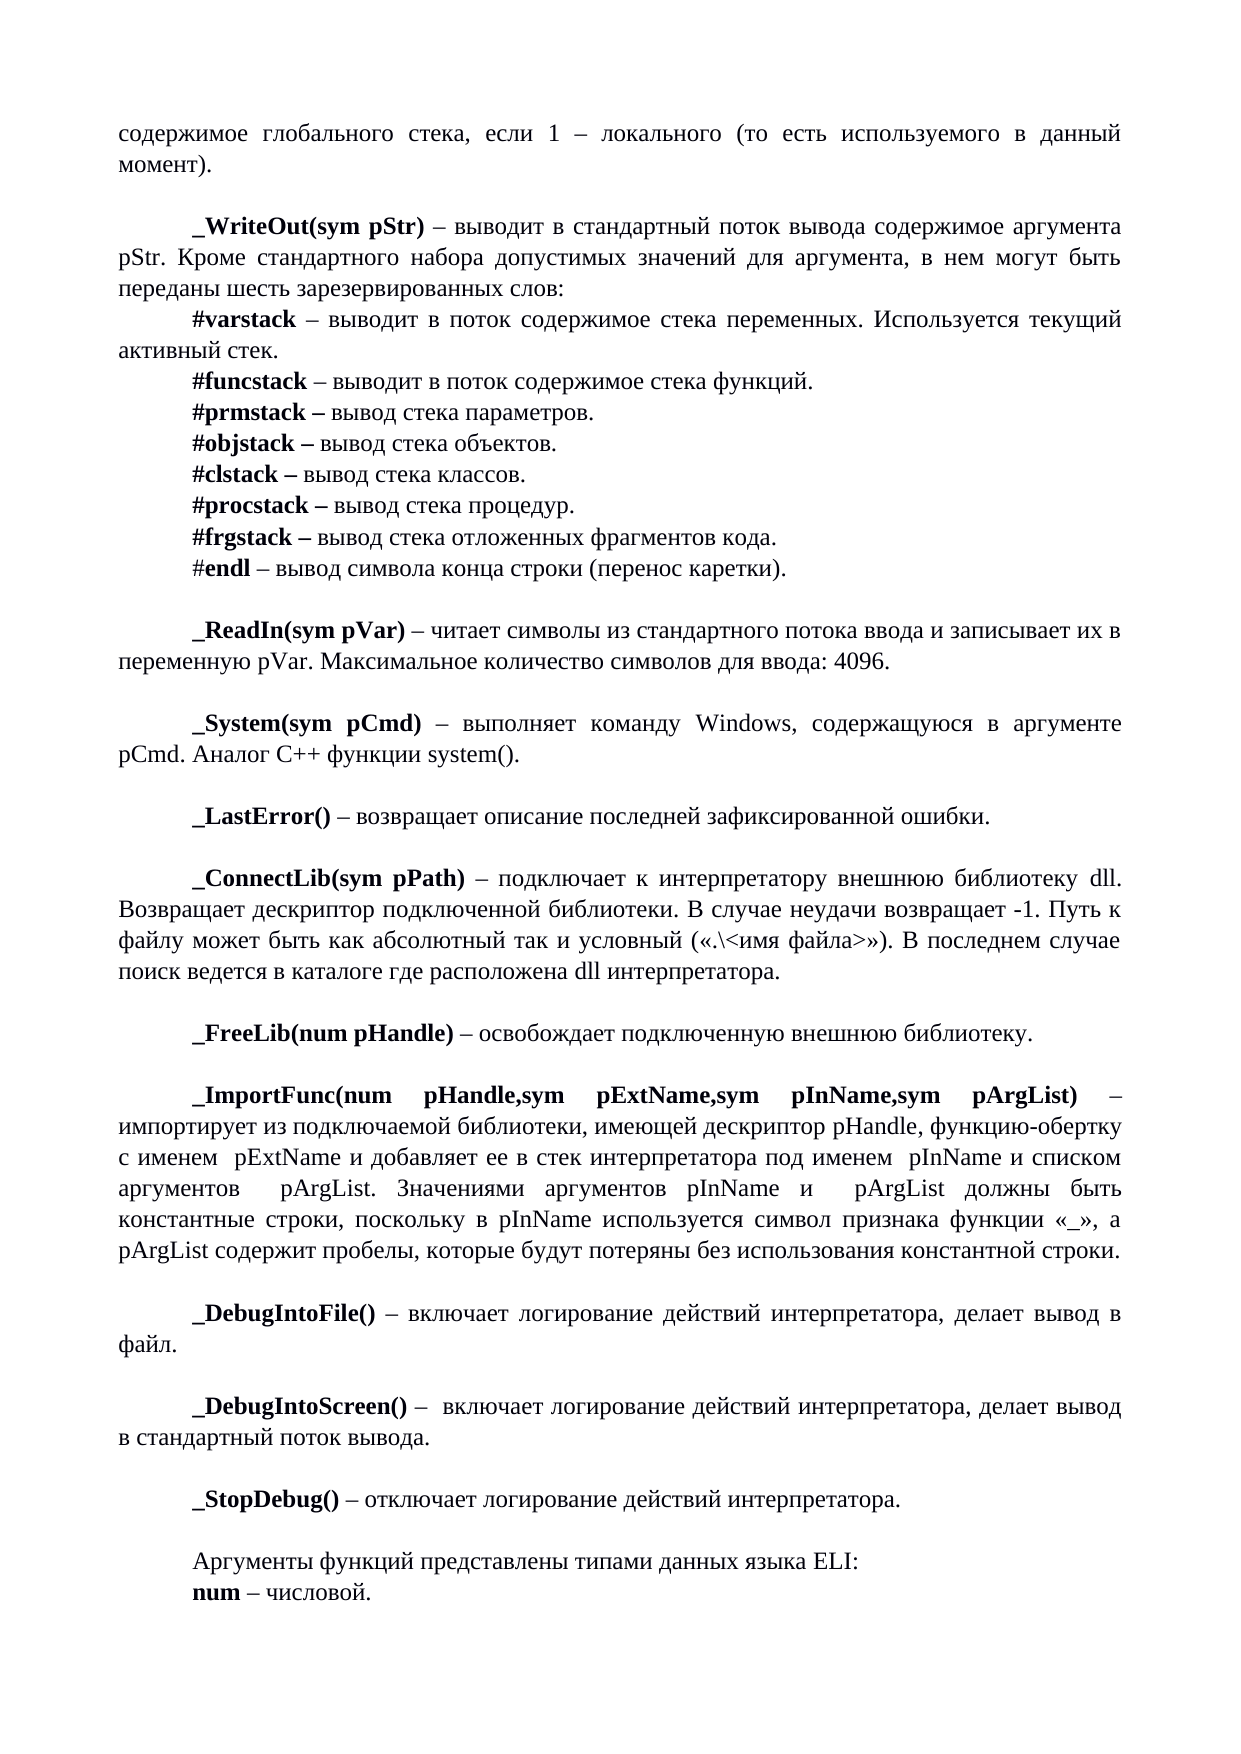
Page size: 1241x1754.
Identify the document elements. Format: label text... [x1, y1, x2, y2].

text _ImportFunc(num pHandle,sym pExtName,sym pInName,sym pArgList) – импортирует из подключаемой библиотеки, имеющей дескриптор pHandle, функцию-обертку с именем pExtName и добавляет ее в стек интерпретатора под именем pInName и списком аргументов pArgList. Значениями аргументов pInName и pArgList должны быть константные строки, поскольку в pInName используется символ признака функции «_», а pArgList содержит пробелы, которые будут потеряны без использования константной строки. [118, 1080, 1122, 1264]
text _WriteOut(sym pStr) – выводит в стандартный поток вывода содержимое аргумента pStr. Кроме стандартного набора допустимых значений для аргумента, в нем могут быть переданы шесть зарезервированных слов: [118, 211, 1122, 302]
text _ReadIn(sym pVar) – читает символы из стандартного потока ввода и записывает их в переменную pVar. Максимальное количество символов для ввода: 4096. [118, 615, 1122, 674]
text _StopDebug() – отключает логирование действий интерпретатора. [118, 1484, 1122, 1513]
text #clstack – вывод стека классов. [118, 459, 1122, 488]
text _LastError() – возвращает описание последней зафиксированной ошибки. [118, 801, 1122, 830]
text _FreeLib(num pHandle) – освобождает подключенную внешнюю библиотеку. [118, 1018, 1122, 1047]
text Аргументы функций представлены типами данных языка ELI: [118, 1546, 1122, 1575]
text _System(sym pCmd) – выполняет команду Windows, содержащуюся в аргументе pCmd. Аналог С++ функции system(). [118, 708, 1122, 768]
text #varstack – выводит в поток содержимое стека переменных. Используется текущий активный стек. [118, 304, 1122, 364]
text #frgstack – вывод стека отложенных фрагментов кода. [118, 522, 1122, 550]
text содержимое глобального стека, если 1 – локального (то есть используемого в данный момент). [118, 118, 1122, 178]
text #prmstack – вывод стека параметров. [118, 397, 1122, 426]
text #procstack – вывод стека процедур. [118, 491, 1122, 519]
text #funcstack – выводит в поток содержимое стека функций. [118, 366, 1122, 395]
text _DebugIntoFile() – включает логирование действий интерпретатора, делает вывод в файл. [118, 1298, 1122, 1357]
text _DebugIntoScreen() – включает логирование действий интерпретатора, делает вывод в стандартный поток вывода. [118, 1391, 1122, 1451]
text #objstack – вывод стека объектов. [118, 428, 1122, 457]
text num – числовой. [118, 1577, 1122, 1606]
text _ConnectLib(sym pPath) – подключает к интерпретатору внешнюю библиотеку dll. Возвращает дескриптор подключенной библиотеки. В случае неудачи возвращает -1. Путь к файлу может быть как абсолютный так и условный («.\<имя файла>»). В последнем случае поиск ведется в каталоге где расположена dll интерпретатора. [118, 863, 1122, 985]
text #endl – вывод символа конца строки (перенос каретки). [118, 553, 1122, 581]
